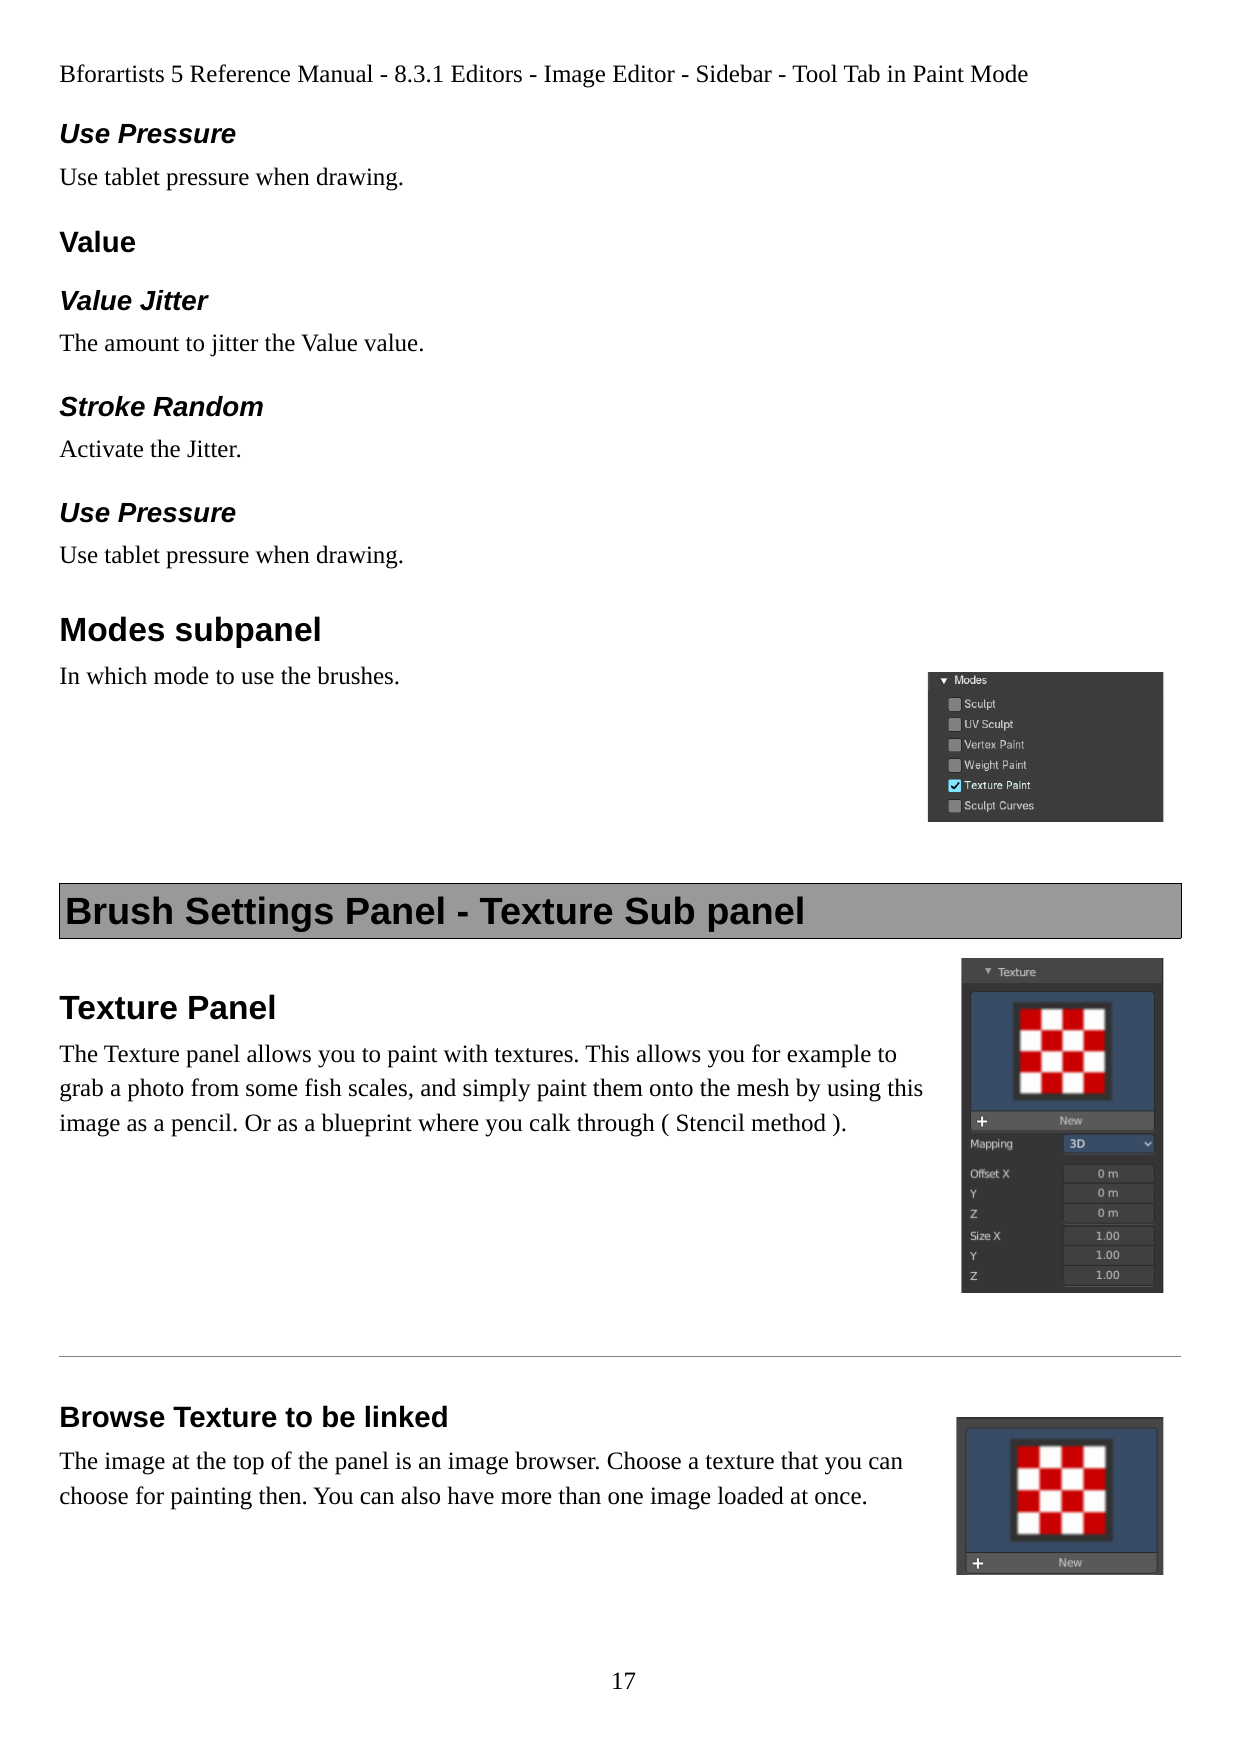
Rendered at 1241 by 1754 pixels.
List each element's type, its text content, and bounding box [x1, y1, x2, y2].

subtitle Browse Texture to be linked [59, 1400, 1181, 1434]
text Use tablet pressure when drawing. [59, 162, 1181, 190]
picture [927, 672, 1164, 822]
subtitle Modes subpanel [59, 610, 1181, 649]
subtitle [1164, 988, 1181, 1026]
subtitle Use Pressure [59, 496, 1181, 528]
text Activate the Jitter. [59, 434, 1181, 463]
subtitle Value [59, 225, 1181, 259]
text Use tablet pressure when drawing. [59, 540, 1181, 569]
text The image at the top of the panel is an image browser. Choose a texture that you can choose for painting then. You can also have more than one image loaded at once. [59, 1446, 956, 1509]
picture [956, 1417, 1164, 1575]
table_header Brush Settings Panel - Texture Sub panel [60, 884, 1181, 938]
subtitle Value Jitter [59, 284, 1181, 316]
text In which mode to use the brushes. [59, 661, 1181, 690]
subtitle Texture Panel [59, 988, 961, 1026]
picture [961, 958, 1164, 1293]
subtitle Use Pressure [59, 117, 1181, 149]
text The amount to jitter the Value value. [59, 328, 1181, 357]
subtitle Stroke Random [59, 390, 1181, 422]
text The Texture panel allows you to paint with textures. This allows you for example to grab a photo from some fish scales, and simply paint them onto the mesh by using this image as a pencil. Or as a blueprint where you calk through ( Stencil method ). [59, 1039, 961, 1137]
